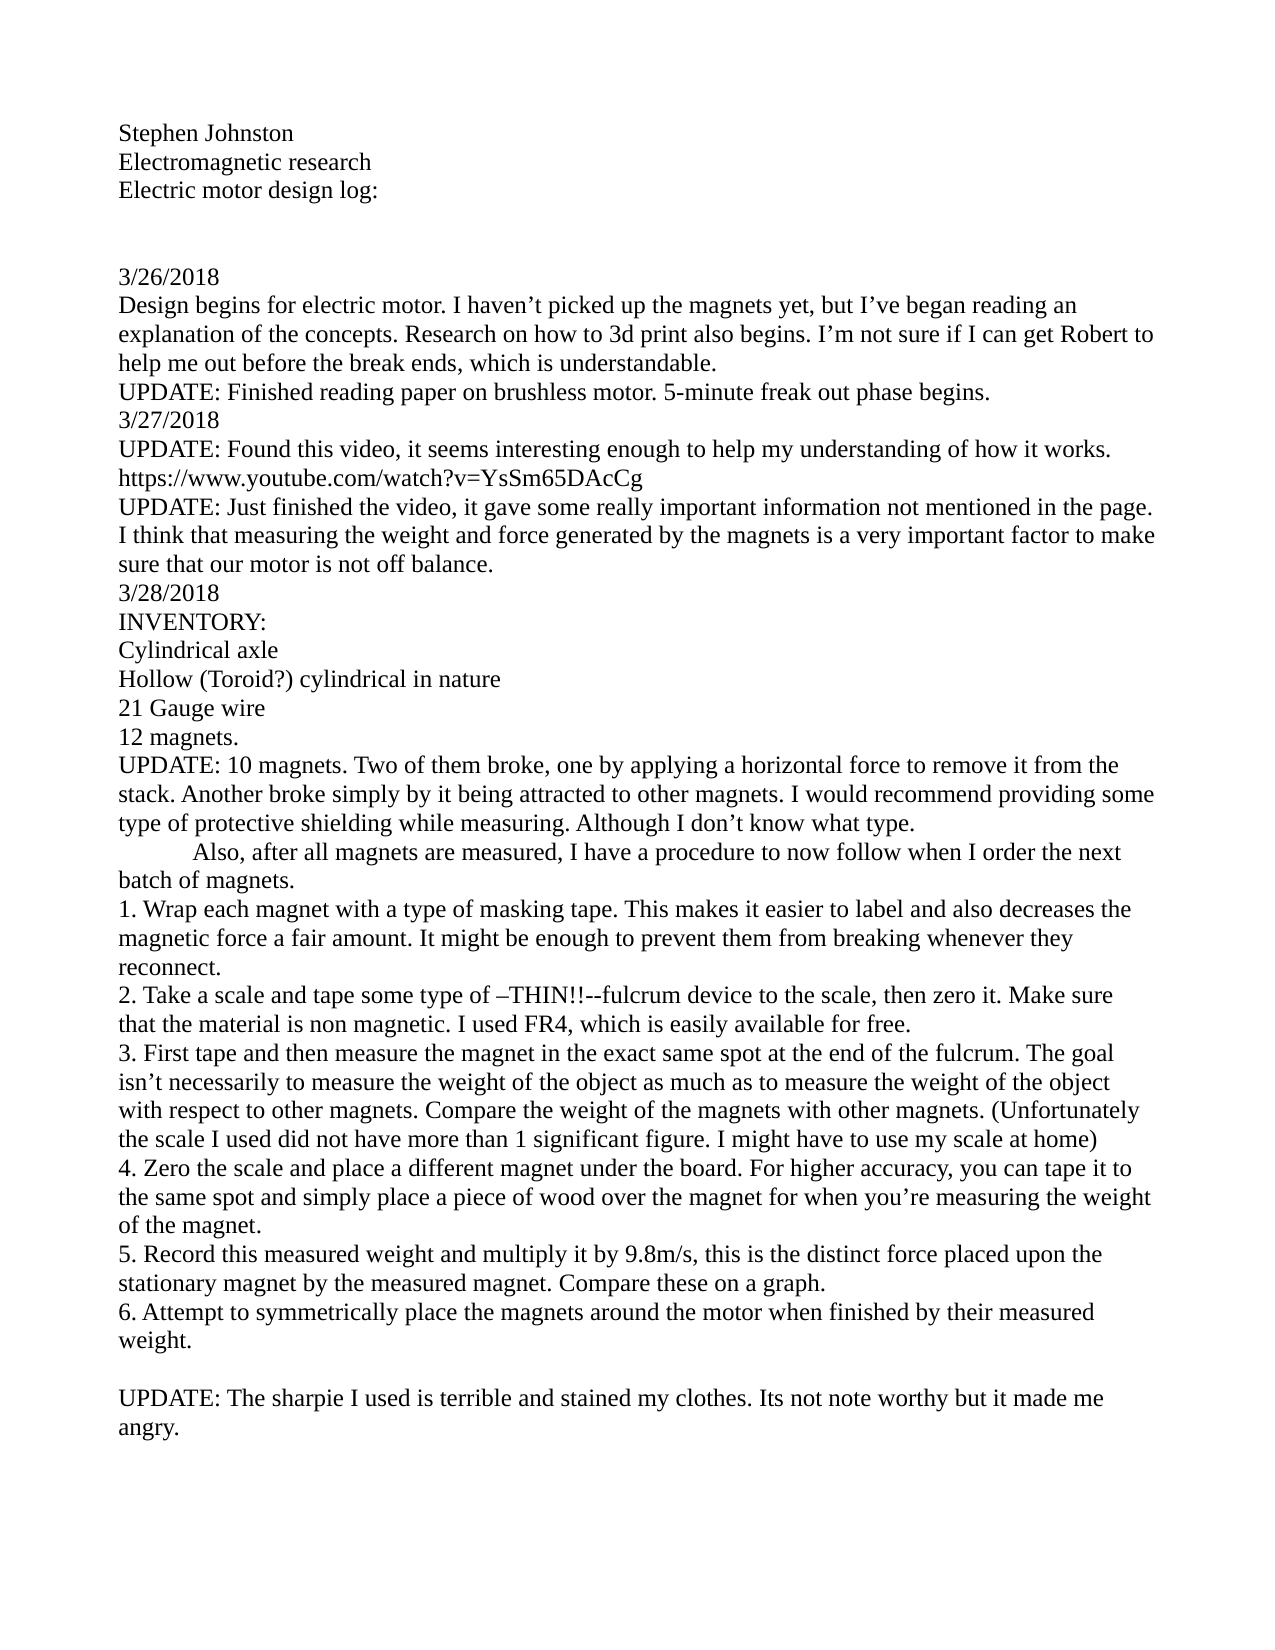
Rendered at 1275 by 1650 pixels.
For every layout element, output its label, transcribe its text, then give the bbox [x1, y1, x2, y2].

text 12 magnets. UPDATE: 10 magnets. Two of them broke, one by applying a horizontal force to remove it from the stack. Another broke simply by it being attracted to other magnets. I would recommend providing some type of protective shielding while measuring. Although I don’t know what type. [118, 722, 1157, 837]
text Design begins for electric motor. I haven’t picked up the magnets yet, but I’ve began reading an explanation of the concepts. Research on how to 3d print also begins. I’m not sure if I can get Robert to help me out before the break ends, which is understandable. [118, 291, 1157, 377]
text Hollow (Toroid?) cylindrical in nature [118, 664, 1157, 693]
text 1. Wrap each magnet with a type of masking tape. This makes it easier to label and also decreases the magnetic force a fair amount. It might be enough to prevent them from breaking whenever they reconnect. [118, 894, 1157, 981]
text 2. Take a scale and tape some type of –THIN!!--fulcrum device to the scale, then zero it. Make sure that the material is non magnetic. I used FR4, which is easily available for free. [118, 981, 1157, 1038]
text INVENTORY: Cylindrical axle [118, 607, 1157, 664]
text Also, after all magnets are measured, I have a procedure to now follow when I order the next batch of magnets. [118, 837, 1157, 894]
text Electric motor design log: [118, 176, 1157, 233]
text 3/28/2018 [118, 578, 1157, 607]
text 21 Gauge wire [118, 693, 1157, 722]
text 4. Zero the scale and place a different magnet under the board. For higher accuracy, you can tape it to the same spot and simply place a piece of wood over the magnet for when you’re measuring the weight of the magnet. [118, 1153, 1157, 1239]
text UPDATE: Finished reading paper on brushless motor. 5-minute freak out phase begins. [118, 377, 1157, 406]
text 6. Attempt to symmetrically place the magnets around the motor when finished by their measured weight. [118, 1297, 1157, 1354]
text https://www.youtube.com/watch?v=YsSm65DAcCg [118, 463, 1157, 492]
text UPDATE: Just finished the video, it gave some really important information not mentioned in the page. I think that measuring the weight and force generated by the magnets is a very important factor to make sure that our motor is not off balance. [118, 492, 1157, 578]
text 3. First tape and then measure the magnet in the exact same spot at the end of the fulcrum. The goal isn’t necessarily to measure the weight of the object as much as to measure the weight of the object with respect to other magnets. Compare the weight of the magnets with other magnets. (Unfortunately the scale I used did not have more than 1 significant figure. I might have to use my scale at home) [118, 1038, 1157, 1153]
text UPDATE: Found this video, it seems interesting enough to help my understanding of how it works. [118, 434, 1157, 463]
text Electromagnetic research [118, 147, 1157, 176]
text UPDATE: The sharpie I used is terrible and stained my clothes. Its not note worthy but it made me angry. [118, 1383, 1157, 1441]
text 3/27/2018 [118, 406, 1157, 434]
text Stephen Johnston [118, 118, 1157, 147]
text 3/26/2018 [118, 262, 1157, 291]
text 5. Record this measured weight and multiply it by 9.8m/s, this is the distinct force placed upon the stationary magnet by the measured magnet. Compare these on a graph. [118, 1239, 1157, 1297]
